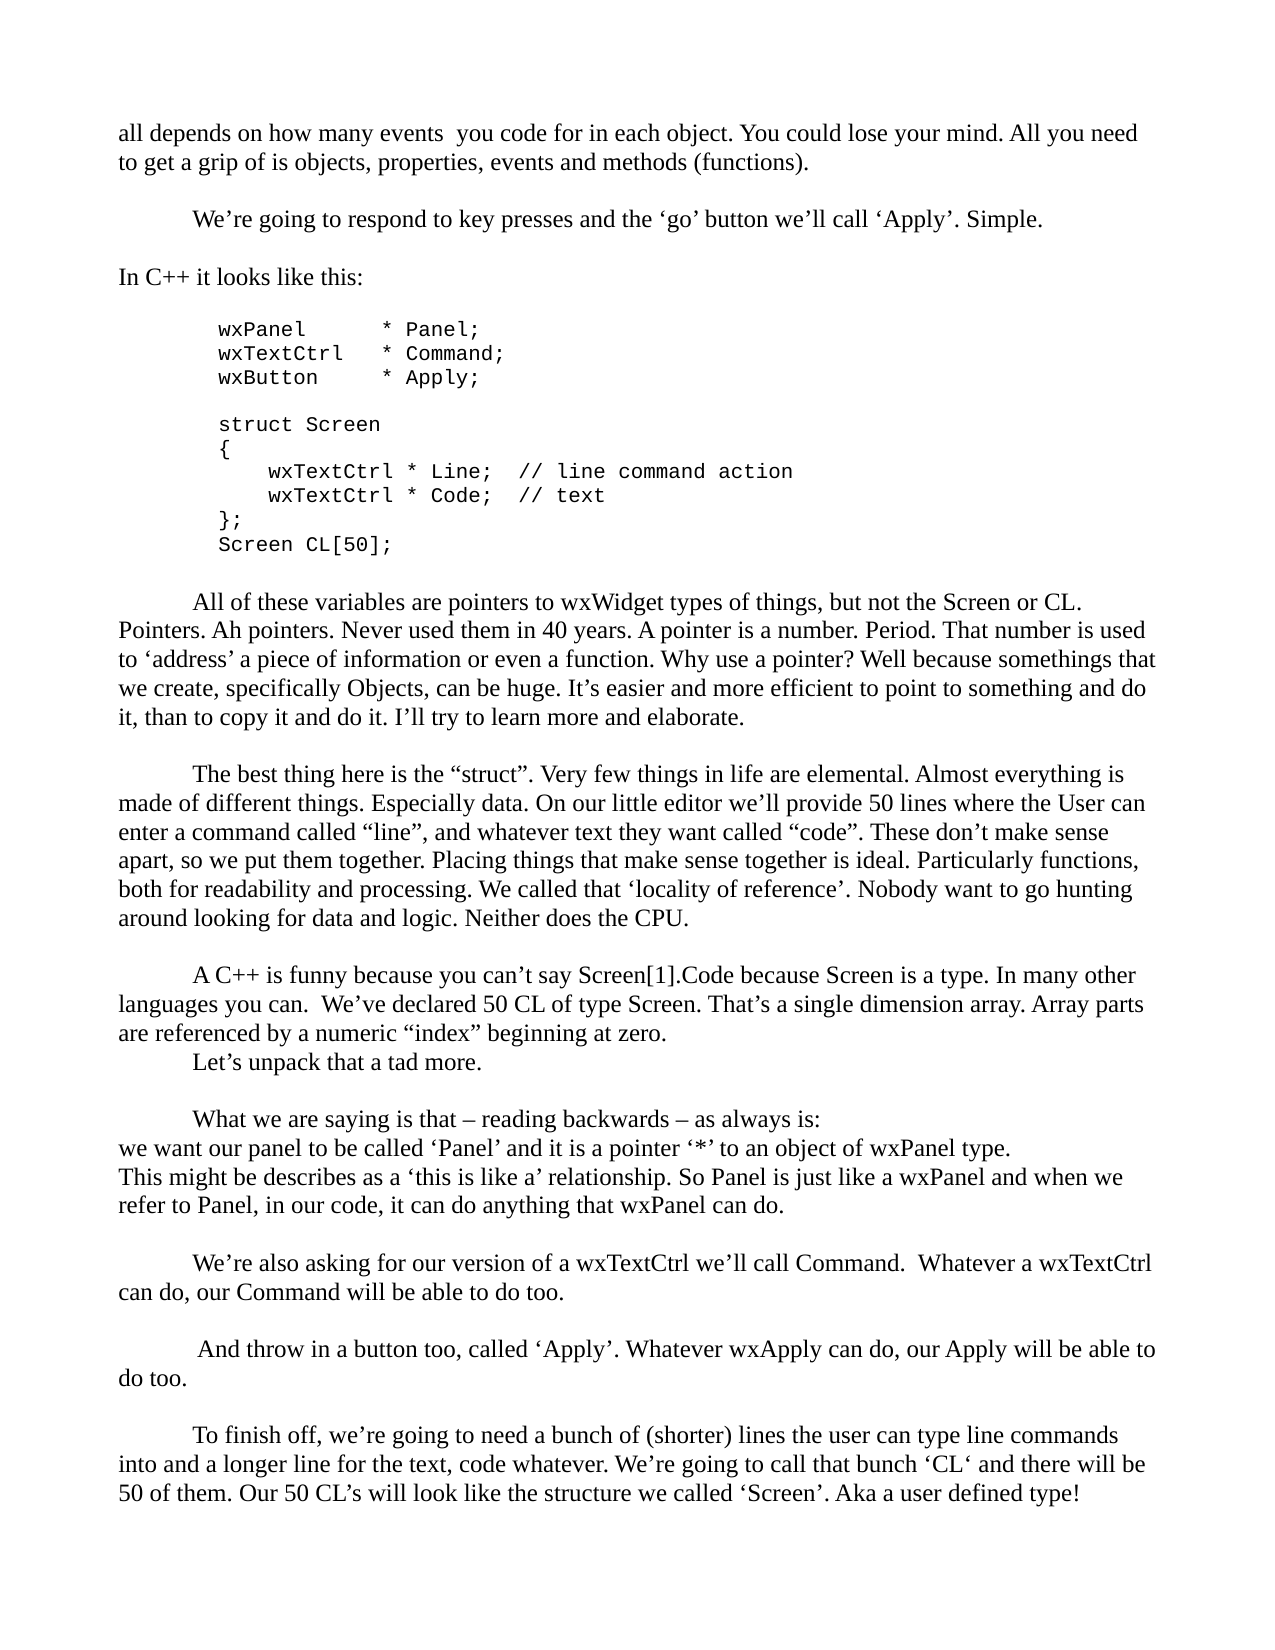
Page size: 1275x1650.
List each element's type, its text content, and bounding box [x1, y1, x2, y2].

text Let’s unpack that a tad more. [118, 1047, 1157, 1075]
text A C++ is funny because you can’t say Screen[1].Code because Screen is a type. In many other languages you can. We’ve declared 50 CL of type Screen. That’s a single dimension array. Array parts are referenced by a numeric “index” beginning at zero. [118, 960, 1157, 1047]
text }; [118, 508, 1157, 532]
text wxTextCtrl * Line; // line command action [118, 461, 1157, 485]
text The best thing here is the “struct”. Very few things in life are elemental. Almost everything is made of different things. Especially data. On our little editor we’ll provide 50 lines where the User can enter a command called “line”, and whatever text they want called “code”. These don’t make sense apart, so we put them together. Placing things that make sense together is ideal. Particularly functions, both for readability and processing. We called that ‘locality of reference’. Nobody want to go hunting around looking for data and logic. Neither does the CPU. [118, 759, 1157, 932]
text struct Screen [118, 414, 1157, 438]
text We’re going to respond to key presses and the ‘go’ button we’ll call ‘Apply’. Simple. [118, 204, 1157, 233]
text { [118, 438, 1157, 461]
text wxPanel * Panel; [118, 319, 1157, 343]
text To finish off, we’re going to need a bunch of (shorter) lines the user can type line commands into and a longer line for the text, code whatever. We’re going to call that bunch ‘CL‘ and there will be 50 of them. Our 50 CL’s will look like the structure we called ‘Screen’. Aka a user defined type! [118, 1420, 1157, 1507]
text All of these variables are pointers to wxWidget types of things, but not the Screen or CL. Pointers. Ah pointers. Never used them in 40 years. A pointer is a number. Period. That number is used to ‘address’ a piece of information or even a function. Why use a pointer? Well because somethings that we create, specifically Objects, can be huge. It’s easier and more efficient to point to something and do it, than to copy it and do it. I’ll try to learn more and elaborate. [118, 587, 1157, 730]
text This might be describes as a ‘this is like a’ relationship. So Panel is just like a wxPanel and when we refer to Panel, in our code, it can do anything that wxPanel can do. [118, 1162, 1157, 1219]
text we want our panel to be called ‘Panel’ and it is a pointer ‘*’ to an object of wxPanel type. [118, 1133, 1157, 1162]
text all depends on how many events you code for in each object. You could lose your mind. All you need to get a grip of is objects, properties, events and methods (functions). [118, 118, 1157, 176]
text We’re also asking for our version of a wxTextCtrl we’ll call Command. Whatever a wxTextCtrl can do, our Command will be able to do too. [118, 1248, 1157, 1305]
text wxTextCtrl * Code; // text [118, 485, 1157, 508]
text wxTextCtrl * Command; [118, 343, 1157, 367]
text In C++ it looks like this: [118, 262, 1157, 291]
text And throw in a button too, called ‘Apply’. Whatever wxApply can do, our Apply will be able to do too. [118, 1334, 1157, 1392]
text wxButton * Apply; [118, 367, 1157, 390]
text What we are saying is that – reading backwards – as always is: [118, 1104, 1157, 1133]
text Screen CL[50]; [118, 532, 1157, 558]
